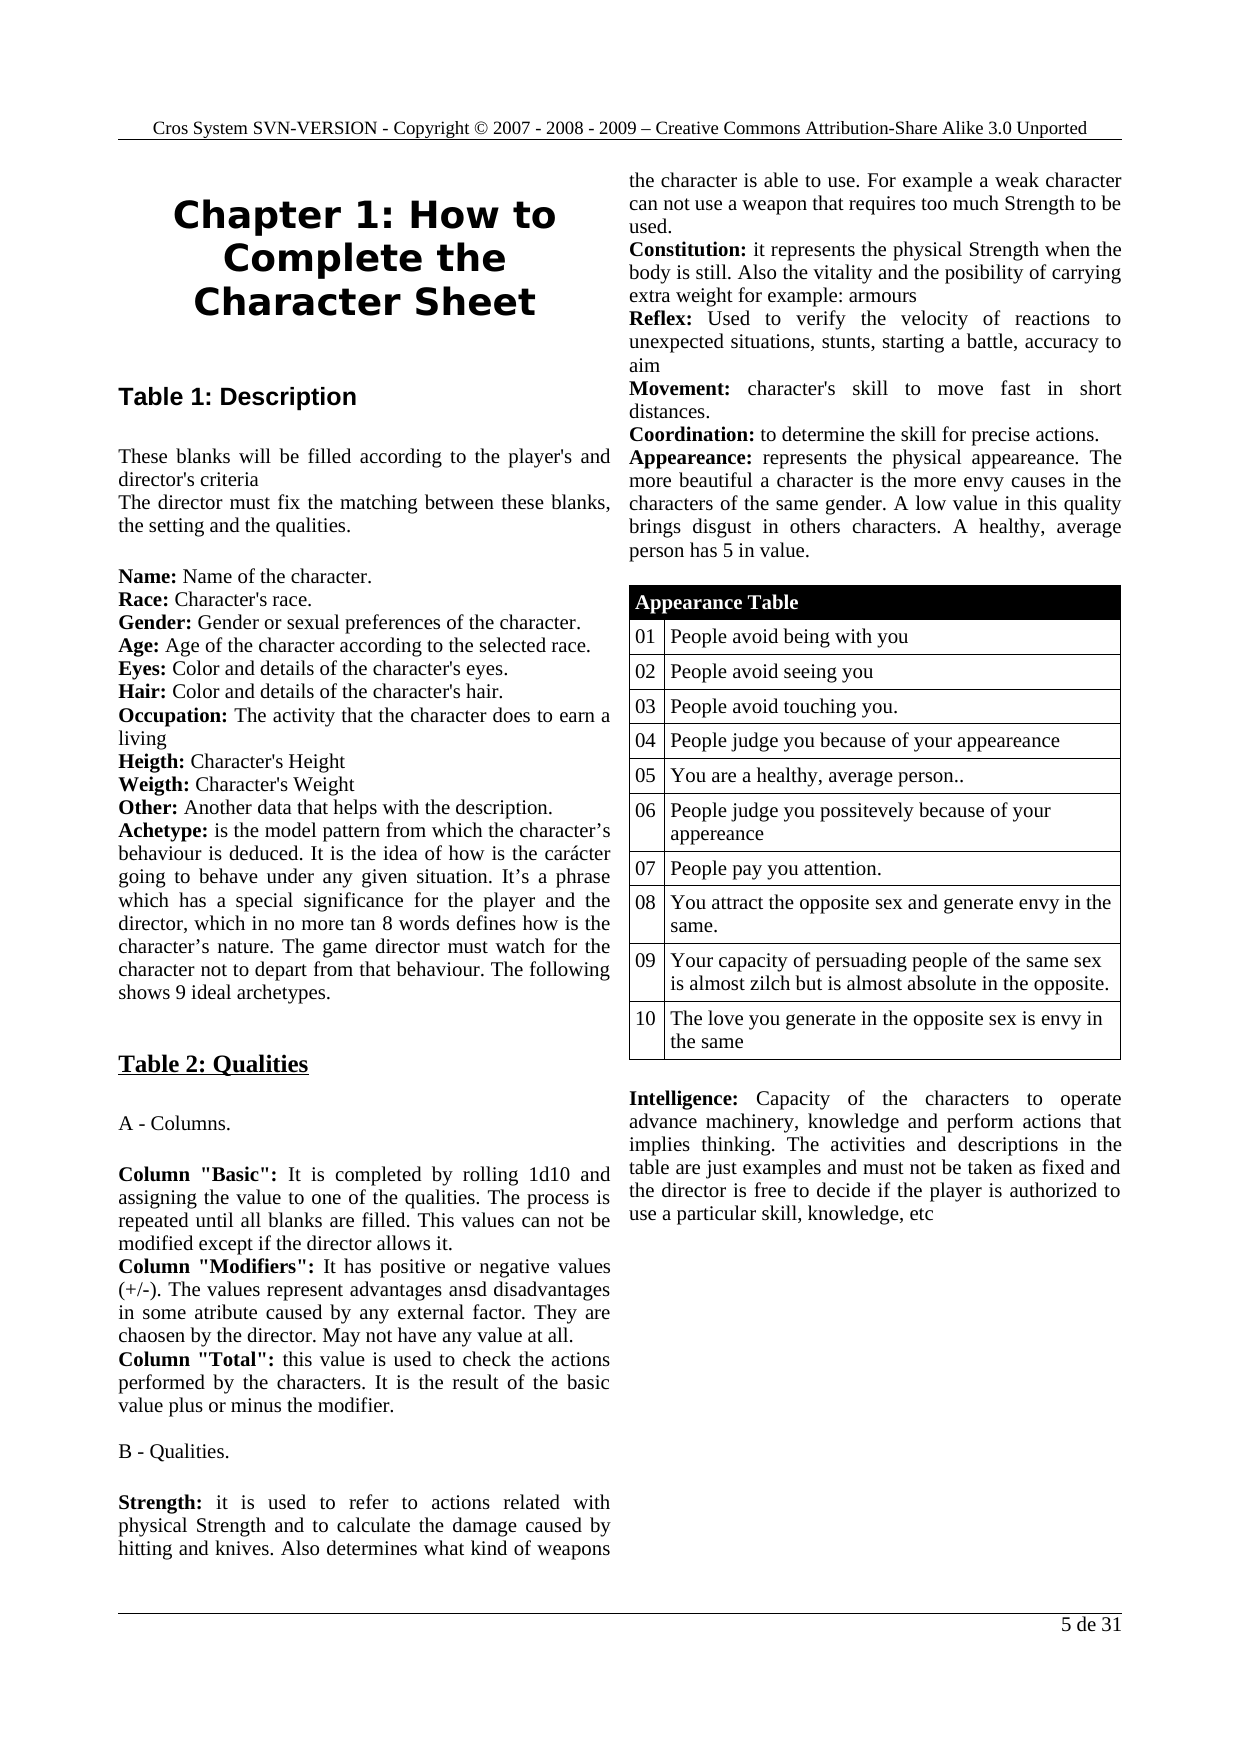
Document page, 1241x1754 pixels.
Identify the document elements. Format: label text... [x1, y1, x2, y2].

text Race: Character's race. [118, 588, 611, 611]
text Strength: it is used to refer to actions related with physical Strength and to calculate the damage caused by hitting and knives. Also determines what kind of weapons [118, 1491, 611, 1560]
text Name: Name of the character. [118, 565, 611, 588]
table_cell 07 [630, 852, 664, 885]
table_cell People avoid being with you [665, 620, 1120, 654]
table_cell 08 [630, 886, 664, 943]
text Reflex: Used to verify the velocity of reactions to unexpected situations, stunts, starting a battle, accuracy to aim [629, 307, 1122, 377]
text Weigth: Character's Weight [118, 773, 611, 796]
table_cell You are a healthy, average person.. [665, 759, 1120, 793]
text Other: Another data that helps with the description. [118, 796, 611, 819]
text A - Columns. [118, 1112, 611, 1135]
text Coordination: to determine the skill for precise actions. [629, 423, 1122, 446]
text Intelligence: Capacity of the characters to operate advance machinery, knowledge and perform actions that implies thinking. The activities and descriptions in the table are just examples and must not be taken as fixed and the director is free to decide if the player is authorized to use a particular skill, knowledge, etc [629, 1087, 1122, 1225]
text Hair: Color and details of the character's hair. [118, 680, 611, 703]
text Age: Age of the character according to the selected race. [118, 634, 611, 657]
table_cell 09 [630, 944, 664, 1001]
subtitle Chapter 1: How to Complete the Character Sheet [118, 193, 611, 324]
text Column "Modifiers": It has positive or negative values (+/-). The values represent advantages ansd disadvantages in some atribute caused by any external factor. They are chaosen by the director. May not have any value at all. [118, 1255, 611, 1347]
table_cell You attract the opposite sex and generate envy in the same. [665, 886, 1120, 943]
table_header Appearance Table [630, 586, 1120, 619]
subtitle Table 1: Description [118, 383, 611, 411]
text Column "Basic": It is completed by rolling 1d10 and assigning the value to one of the qualities. The process is repeated until all blanks are filled. This values can not be modified except if the director allows it. [118, 1162, 611, 1255]
table_cell 10 [630, 1002, 664, 1059]
table_cell 01 [630, 620, 664, 654]
subtitle Table 2: Qualities [118, 1050, 611, 1078]
table_cell 06 [630, 794, 664, 851]
table_cell 05 [630, 759, 664, 793]
text the character is able to use. For example a weak character can not use a weapon that requires too much Strength to be used. [629, 168, 1122, 238]
text Column "Total": this value is used to check the actions performed by the characters. It is the result of the basic value plus or minus the modifier. [118, 1347, 611, 1417]
text Heigth: Character's Height [118, 750, 611, 773]
table_cell 04 [630, 724, 664, 758]
text Appeareance: represents the physical appeareance. The more beautiful a character is the more envy causes in the characters of the same gender. A low value in this quality brings disgust in others characters. A healthy, average person has 5 in value. [629, 446, 1122, 562]
table_cell 02 [630, 655, 664, 689]
text Occupation: The activity that the character does to earn a living [118, 703, 611, 750]
table_cell People judge you because of your appeareance [665, 724, 1120, 758]
table_cell The love you generate in the opposite sex is envy in the same [665, 1002, 1120, 1059]
table_cell People avoid seeing you [665, 655, 1120, 689]
text Eyes: Color and details of the character's eyes. [118, 657, 611, 680]
table_cell People avoid touching you. [665, 690, 1120, 723]
text Movement: character's skill to move fast in short distances. [629, 377, 1122, 423]
text Gender: Gender or sexual preferences of the character. [118, 611, 611, 634]
text Constitution: it represents the physical Strength when the body is still. Also the vitality and the posibility of carrying extra weight for example: armours [629, 238, 1122, 307]
table_cell Your capacity of persuading people of the same sex is almost zilch but is almost absolute in the opposite. [665, 944, 1120, 1001]
text These blanks will be filled according to the player's and director's criteria [118, 444, 611, 491]
text The director must fix the matching between these blanks, the setting and the qualities. [118, 491, 611, 537]
text B - Qualities. [118, 1440, 611, 1463]
table_cell People judge you possitevely because of your appereance [665, 794, 1120, 851]
table_cell People pay you attention. [665, 852, 1120, 885]
text Achetype: is the model pattern from which the character’s behaviour is deduced. It is the idea of how is the carácter going to behave under any given situation. It’s a phrase which has a special significance for the player and the director, which in no more tan 8 words defines how is the character’s nature. The game director must watch for the character not to depart from that behaviour. The following shows 9 ideal archetypes. [118, 819, 611, 1004]
table_cell 03 [630, 690, 664, 723]
